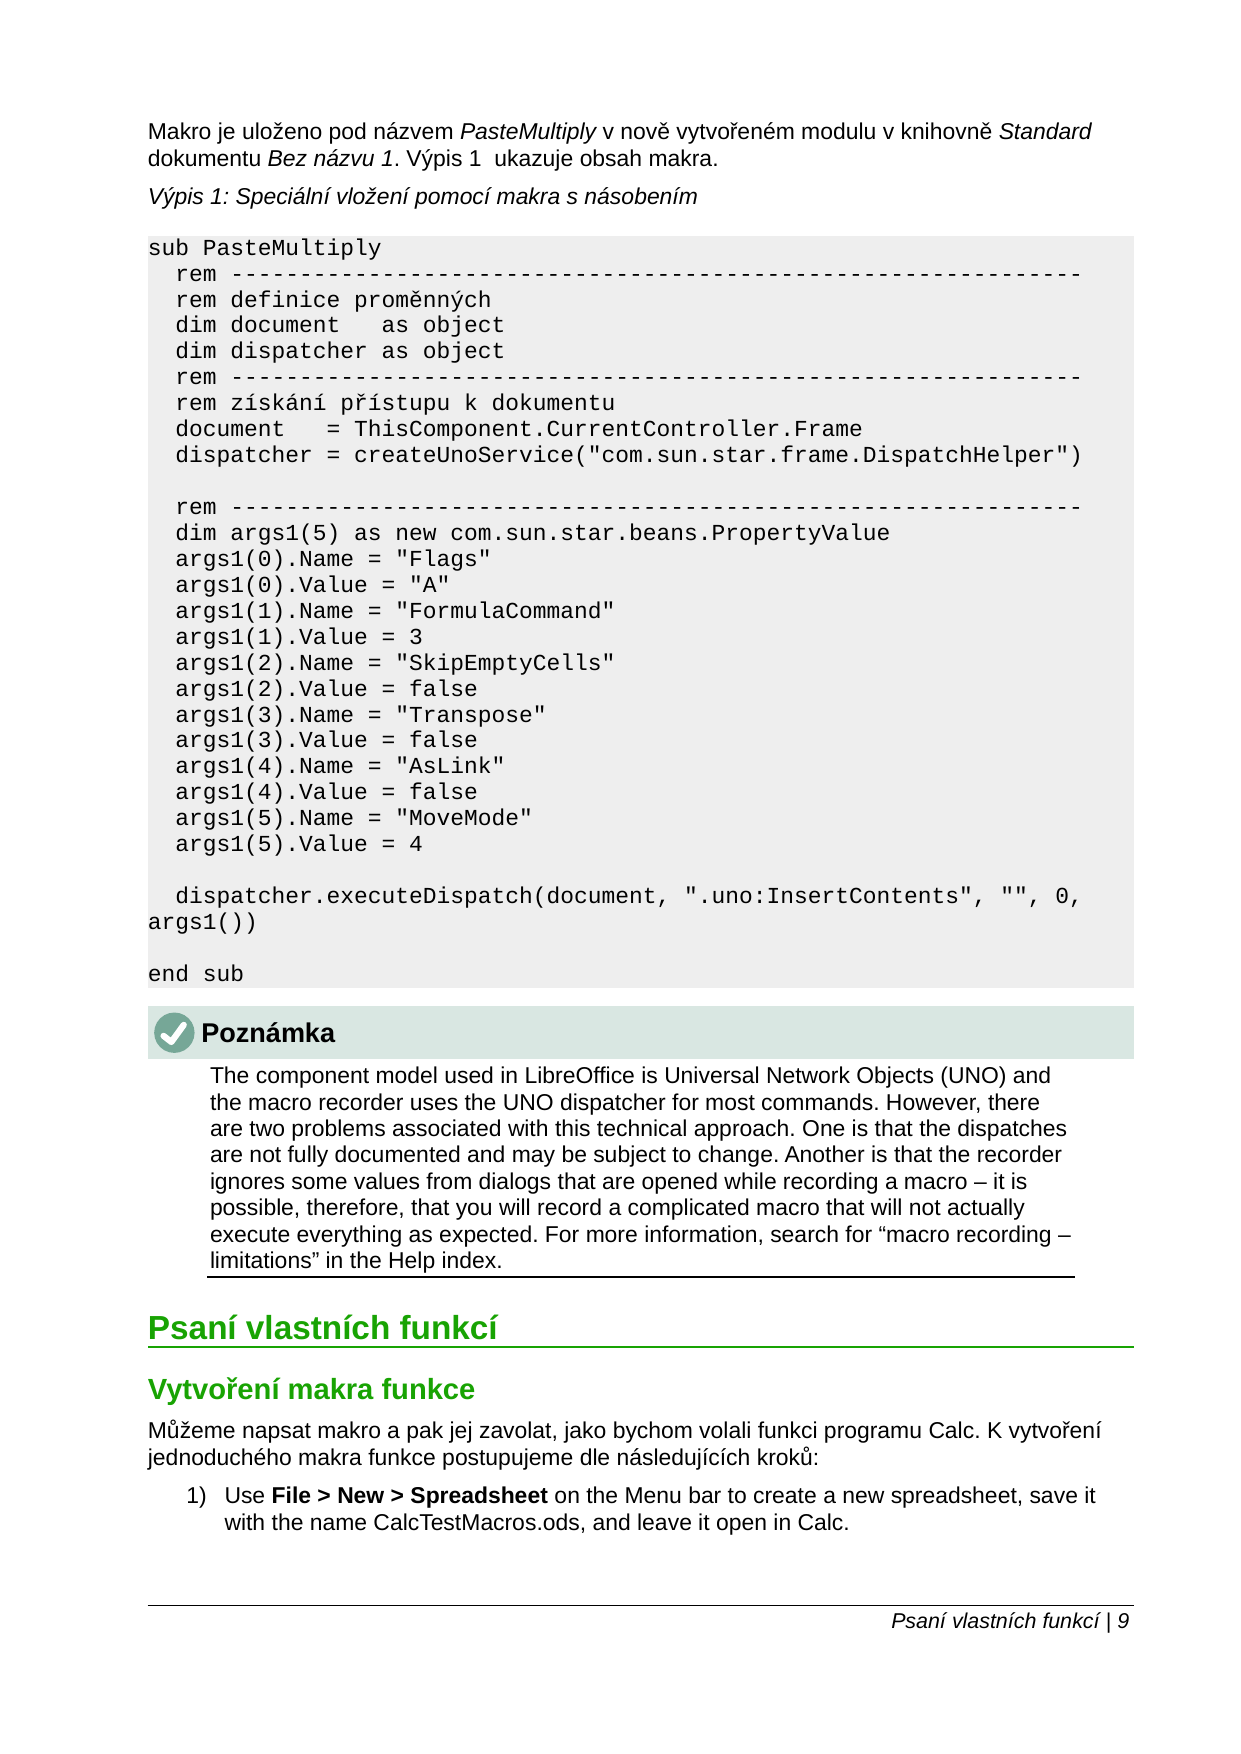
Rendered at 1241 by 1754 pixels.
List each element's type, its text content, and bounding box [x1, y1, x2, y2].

list Můžeme napsat makro a pak jej zavolat, jako bychom volali funkci programu Calc. K vytvoření jednoduchého makra funkce postupujeme dle následujících kroků: [148, 1417, 1134, 1470]
text Makro je uloženo pod názvem PasteMultiply v nově vytvořeném modulu v knihovně Standard dokumentu Bez názvu 1. Výpis ukazuje obsah makra. [148, 118, 1134, 171]
text Výpis 1: Speciální vložení pomocí makra s násobením [148, 183, 1134, 210]
subtitle Psaní vlastních funkcí [148, 1308, 1134, 1346]
text sub PasteMultiply rem -------------------------------------------------------------- rem definice proměnných dim document as object dim dispatcher as object rem -------------------------------------------------------------- rem získání přístupu k dokumentu document = ThisComponent.CurrentController.Frame dispatcher = createUnoService("com.sun.star.frame.DispatchHelper") rem -------------------------------------------------------------- dim args1(5) as new com.sun.star.beans.PropertyValue args1(0).Name = "Flags" args1(0).Value = "A" args1(1).Name = "FormulaCommand" args1(1).Value = 3 args1(2).Name = "SkipEmptyCells" args1(2).Value = false args1(3).Name = "Transpose" args1(3).Value = false args1(4).Name = "AsLink" args1(4).Value = false args1(5).Name = "MoveMode" args1(5).Value = 4 dispatcher.executeDispatch(document, ".uno:InsertContents", "", 0, args1()) end sub [148, 236, 1134, 988]
list Use File > New > Spreadsheet on the Menu bar to create a new spreadsheet, save it with the name CalcTestMacros.ods, and leave it open in Calc. [207, 1482, 1134, 1535]
subtitle Vytvoření makra funkce [148, 1372, 1134, 1406]
text The component model used in LibreOffice is Universal Network Objects (UNO) and the macro recorder uses the UNO dispatcher for most commands. However, there are two problems associated with this technical approach. One is that the dispatches are not fully documented and may be subject to change. Another is that the recorder ignores some values from dialogs that are opened while recording a macro – it is possible, therefore, that you will record a complicated macro that will not actually execute everything as expected. For more information, search for “macro recording – limitations” in the Help index. [207, 1059, 1075, 1276]
subtitle Poznámka [148, 1006, 1134, 1059]
